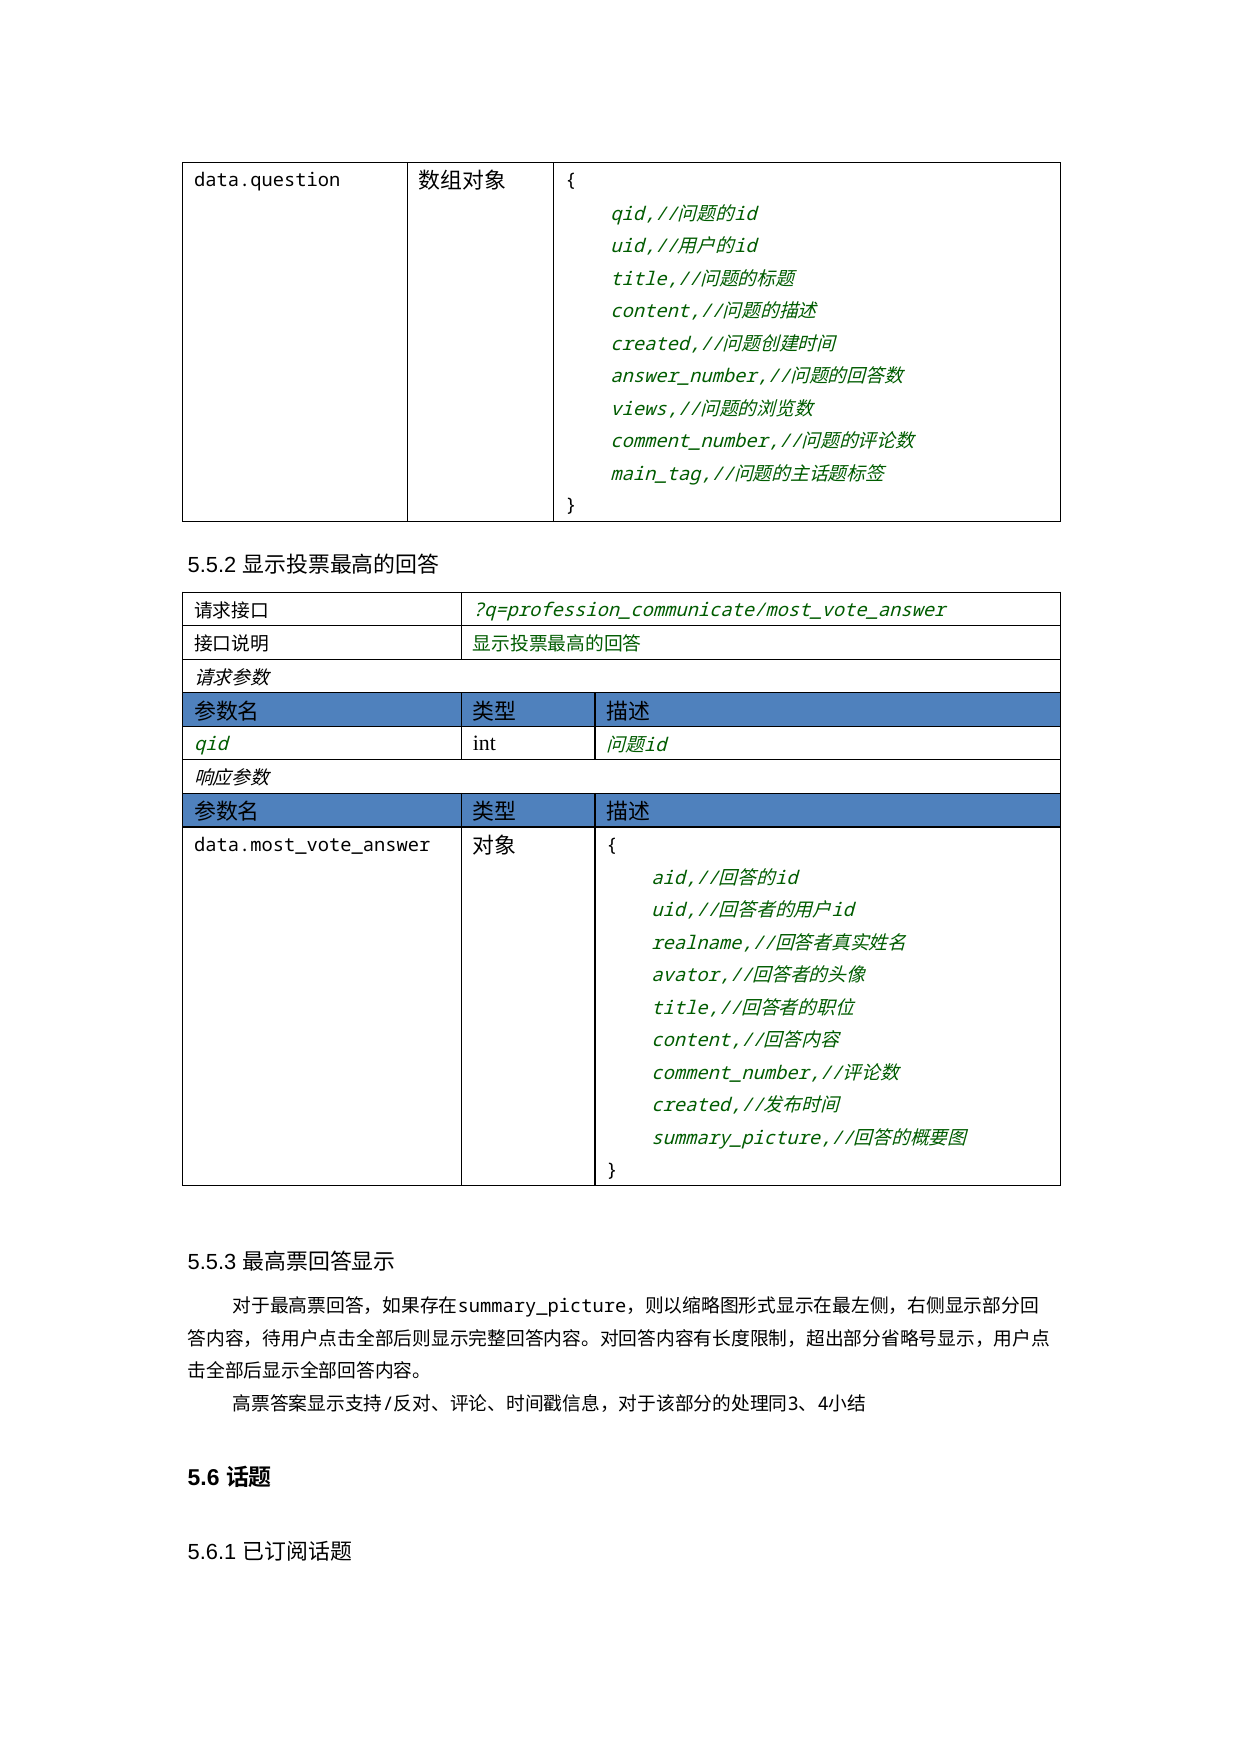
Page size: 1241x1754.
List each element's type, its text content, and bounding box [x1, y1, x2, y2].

text 高票答案显示支持/反对、评论、时间戳信息，对于该部分的处理同3、4小结 [187, 1386, 1053, 1418]
table_cell 显示投票最高的回答 [462, 626, 1060, 659]
table_cell 对象 [462, 828, 594, 1185]
table_cell 接口说明 [183, 626, 461, 659]
table_cell 类型 [462, 693, 594, 726]
table_cell 请求参数 [183, 660, 1060, 692]
table_cell int [462, 727, 594, 759]
table_cell 数组对象 [408, 163, 553, 521]
table_cell 类型 [462, 794, 594, 826]
text 对于最高票回答，如果存在summary_picture，则以缩略图形式显示在最左侧，右侧显示部分回答内容，待用户点击全部后则显示完整回答内容。对回答内容有长度限制，超出部分省略号显示，用户点击全部后显示全部回答内容。 [187, 1288, 1053, 1386]
table_cell 问题id [596, 727, 1060, 759]
table_cell qid [183, 727, 461, 759]
table_cell 参数名 [183, 794, 461, 826]
table_header 请求接口 [183, 593, 461, 625]
table_cell 参数名 [183, 693, 461, 726]
text 5.5.2 显示投票最高的回答 [187, 547, 1053, 579]
text 5.5.3 最高票回答显示 [187, 1243, 1053, 1276]
table_cell { qid,//问题的id uid,//用户的id title,//问题的标题 content,//问题的描述 created,//问题创建时间 answer_number,//问题的回答数 views,//问题的浏览数 comment_number,//问题的评论数 main_tag,//问题的主话题标签 } [554, 163, 1060, 521]
text 5.6.1 已订阅话题 [187, 1533, 1053, 1566]
table_cell data.most_vote_answer [183, 828, 461, 1185]
table_cell { aid,//回答的id uid,//回答者的用户id realname,//回答者真实姓名 avator,//回答者的头像 title,//回答者的职位 content,//回答内容 comment_number,//评论数 created,//发布时间 summary_picture,//回答的概要图 } [596, 828, 1060, 1185]
table_cell 描述 [596, 794, 1060, 826]
table_cell 描述 [596, 693, 1060, 726]
table_cell 响应参数 [183, 760, 1060, 793]
subtitle 5.6 话题 [187, 1443, 1053, 1508]
table_header ?q=profession_communicate/most_vote_answer [462, 593, 1060, 625]
table_cell data.question [183, 163, 407, 521]
